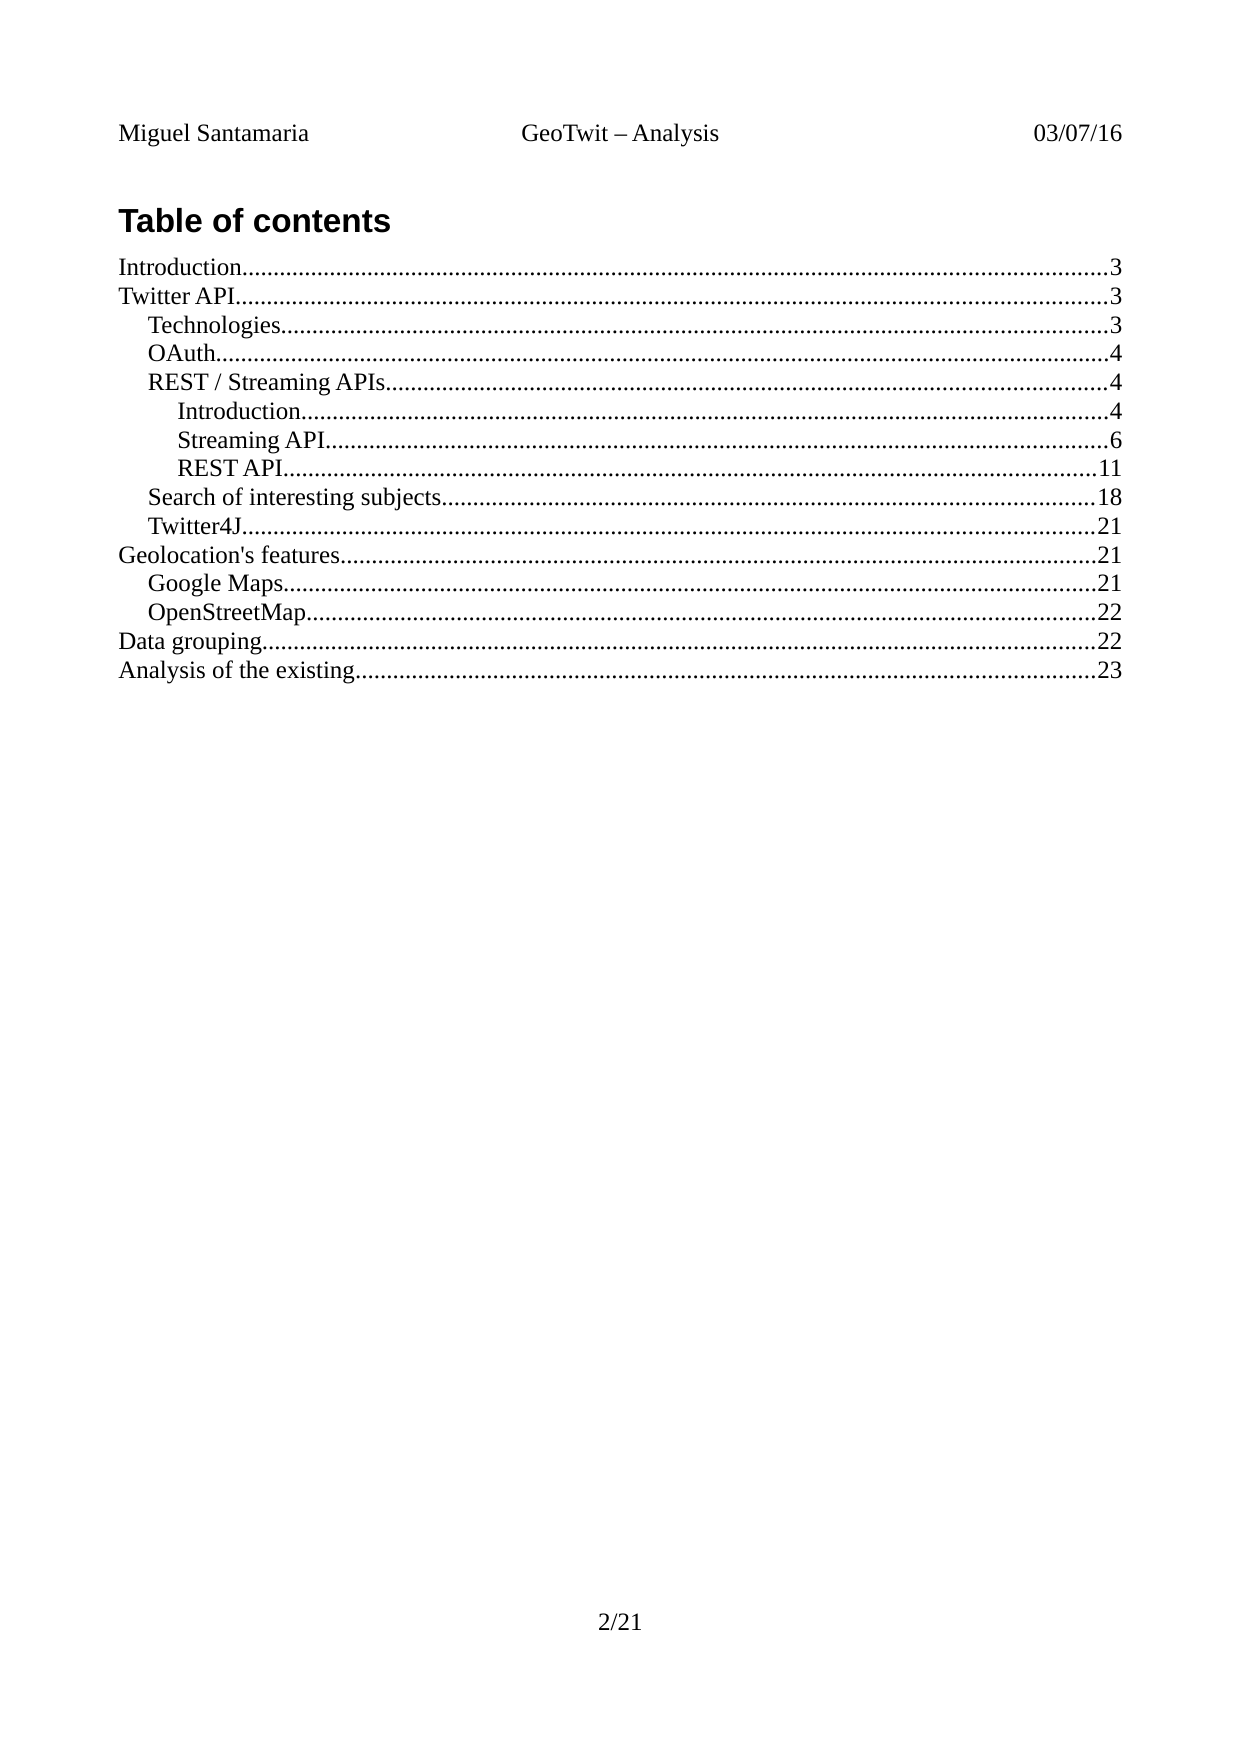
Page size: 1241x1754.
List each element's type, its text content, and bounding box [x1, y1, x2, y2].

text Google Maps 21 [148, 568, 1122, 597]
text Introduction 4 [177, 396, 1122, 425]
text Data grouping 22 [118, 626, 1122, 655]
text REST / Streaming APIs 4 [148, 367, 1122, 396]
text Geolocation's features 21 [118, 540, 1122, 568]
subtitle Table of contents [118, 201, 1122, 240]
text Streaming API 6 [177, 425, 1122, 453]
text Analysis of the existing 23 [118, 655, 1122, 683]
text REST API 11 [177, 453, 1122, 482]
text Technologies 3 [148, 310, 1122, 338]
text OAuth 4 [148, 338, 1122, 367]
text Twitter4J 21 [148, 511, 1122, 540]
text OpenStreetMap 22 [148, 597, 1122, 626]
text Search of interesting subjects 18 [148, 482, 1122, 511]
text Twitter API 3 [118, 281, 1122, 310]
text Introduction 3 [118, 252, 1122, 281]
